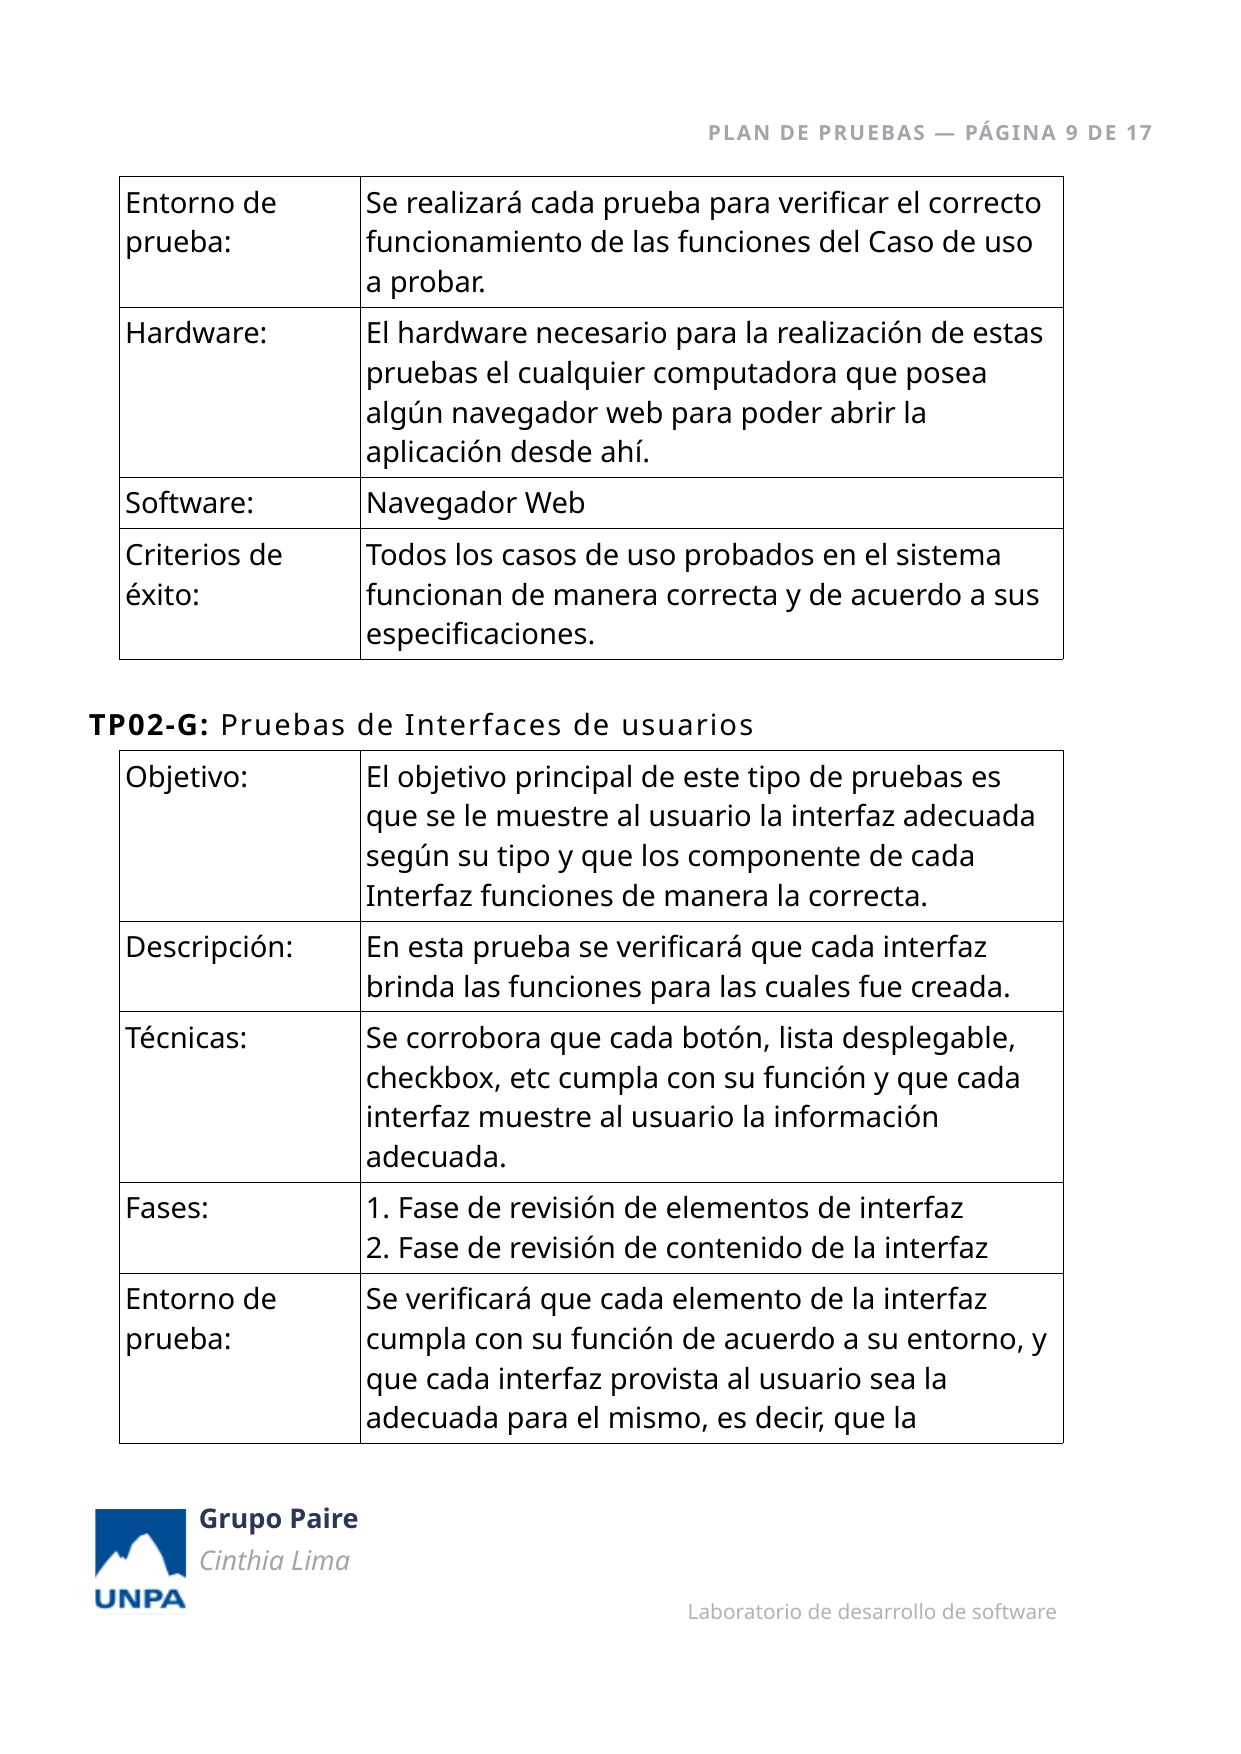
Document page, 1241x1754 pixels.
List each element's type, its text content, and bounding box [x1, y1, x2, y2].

table_cell Software: [120, 478, 360, 528]
table_header El objetivo principal de este tipo de pruebas es que se le muestre al usuario la interfaz adecuada según su tipo y que los componente de cada Interfaz funciones de manera la correcta. [361, 751, 1063, 921]
table_cell Navegador Web [361, 478, 1063, 528]
table_cell Técnicas: [120, 1012, 360, 1182]
picture [95, 1509, 187, 1615]
table_header Objetivo: [120, 751, 360, 921]
table_cell Entorno de prueba: [120, 1274, 360, 1443]
table_cell Se verificará que cada elemento de la interfaz cumpla con su función de acuerdo a su entorno, y que cada interfaz provista al usuario sea la adecuada para el mismo, es decir, que la [361, 1274, 1063, 1443]
table_cell Descripción: [120, 922, 360, 1011]
table_cell Criterios de éxito: [120, 529, 360, 659]
table_cell 1. Fase de revisión de elementos de interfaz 2. Fase de revisión de contenido de la interfaz [361, 1183, 1063, 1273]
table_cell Hardware: [120, 308, 360, 477]
table_cell En esta prueba se verificará que cada interfaz brinda las funciones para las cuales fue creada. [361, 922, 1063, 1011]
text TP02-G: Pruebas de Interfaces de usuarios [88, 704, 1152, 744]
table_cell Todos los casos de uso probados en el sistema funcionan de manera correcta y de acuerdo a sus especificaciones. [361, 529, 1063, 659]
table_cell Se corrobora que cada botón, lista desplegable, checkbox, etc cumpla con su función y que cada interfaz muestre al usuario la información adecuada. [361, 1012, 1063, 1182]
table_cell Entorno de prueba: [120, 177, 360, 307]
table_cell El hardware necesario para la realización de estas pruebas el cualquier computadora que posea algún navegador web para poder abrir la aplicación desde ahí. [361, 308, 1063, 477]
table_cell Fases: [120, 1183, 360, 1273]
table_cell Se realizará cada prueba para verificar el correcto funcionamiento de las funciones del Caso de uso a probar. [361, 177, 1063, 307]
